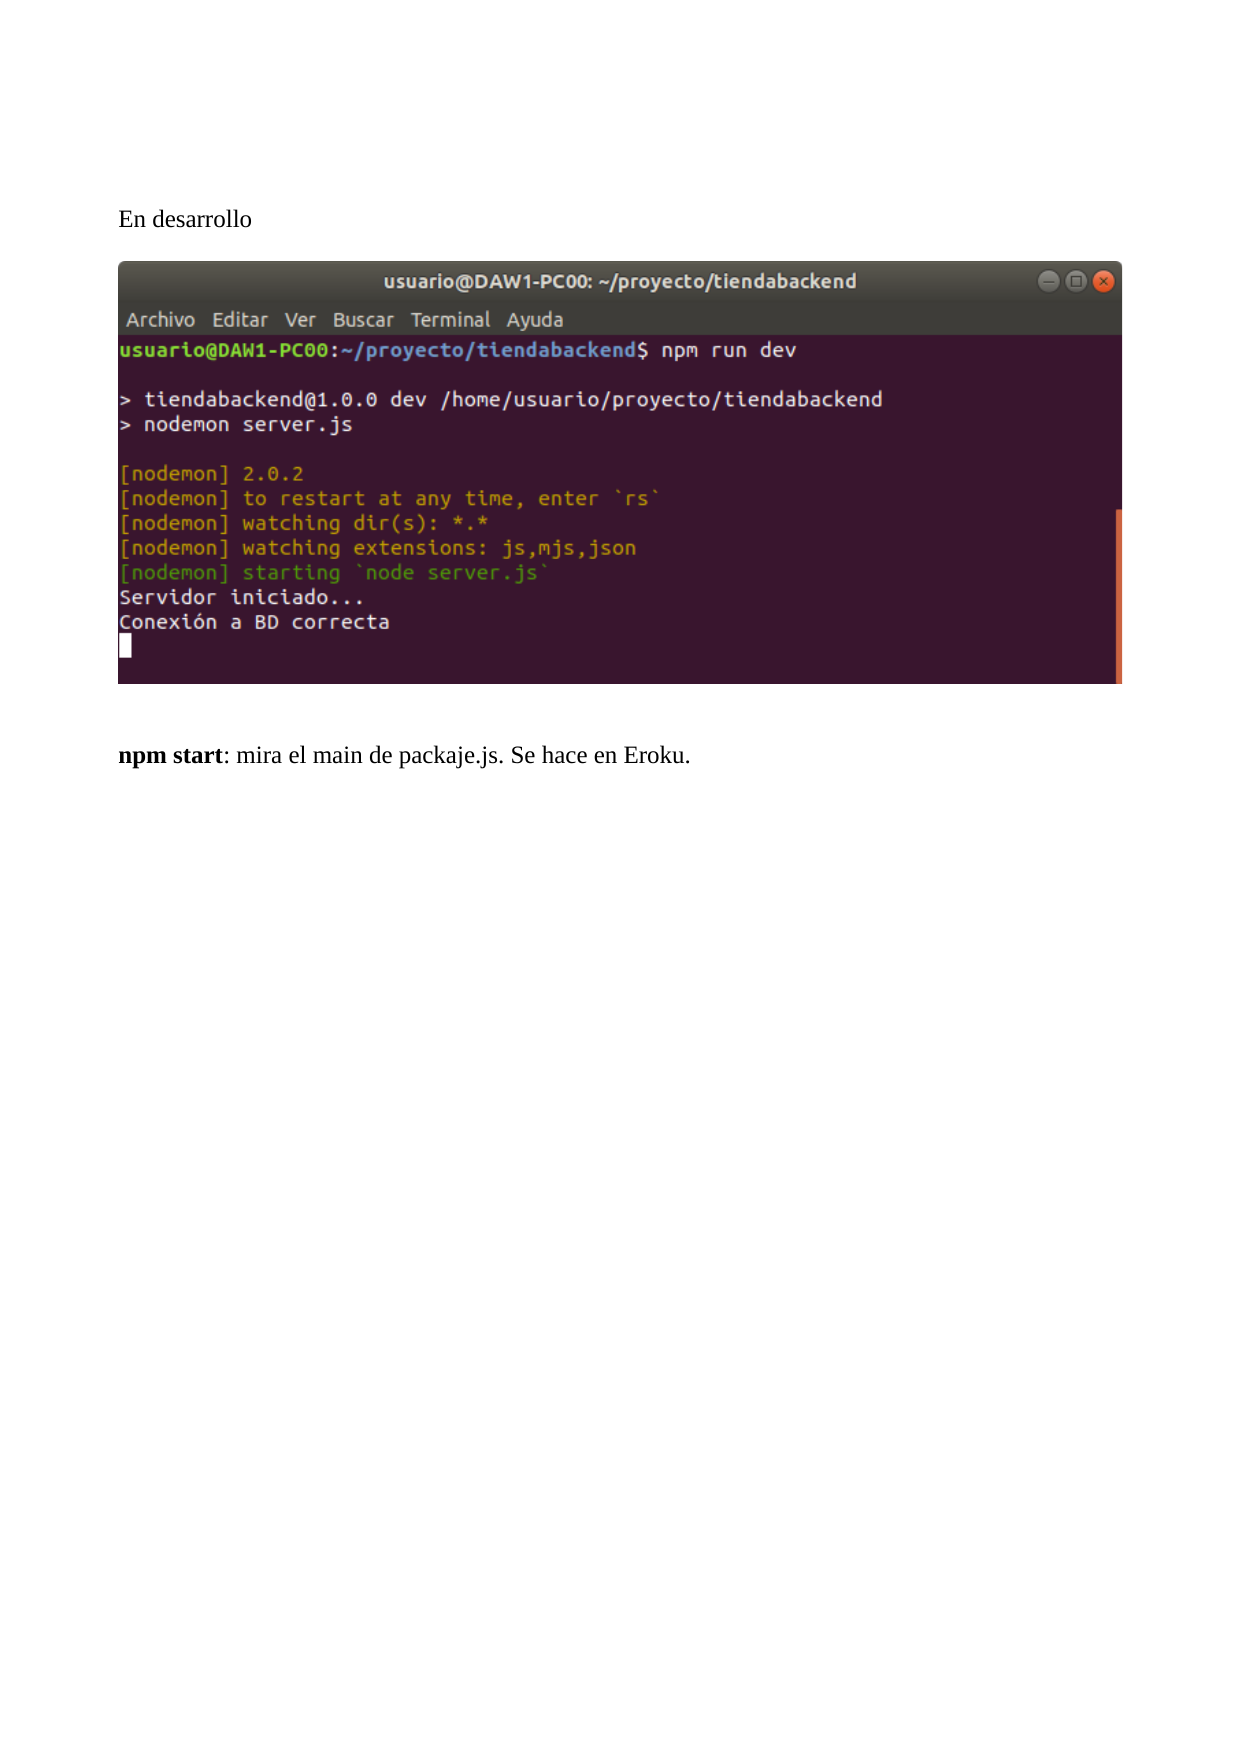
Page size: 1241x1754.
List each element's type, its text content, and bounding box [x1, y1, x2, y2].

picture [118, 261, 1123, 684]
text npm start: mira el main de packaje.js. Se hace en Eroku. [118, 741, 1122, 769]
text En desarrollo [118, 204, 1122, 233]
